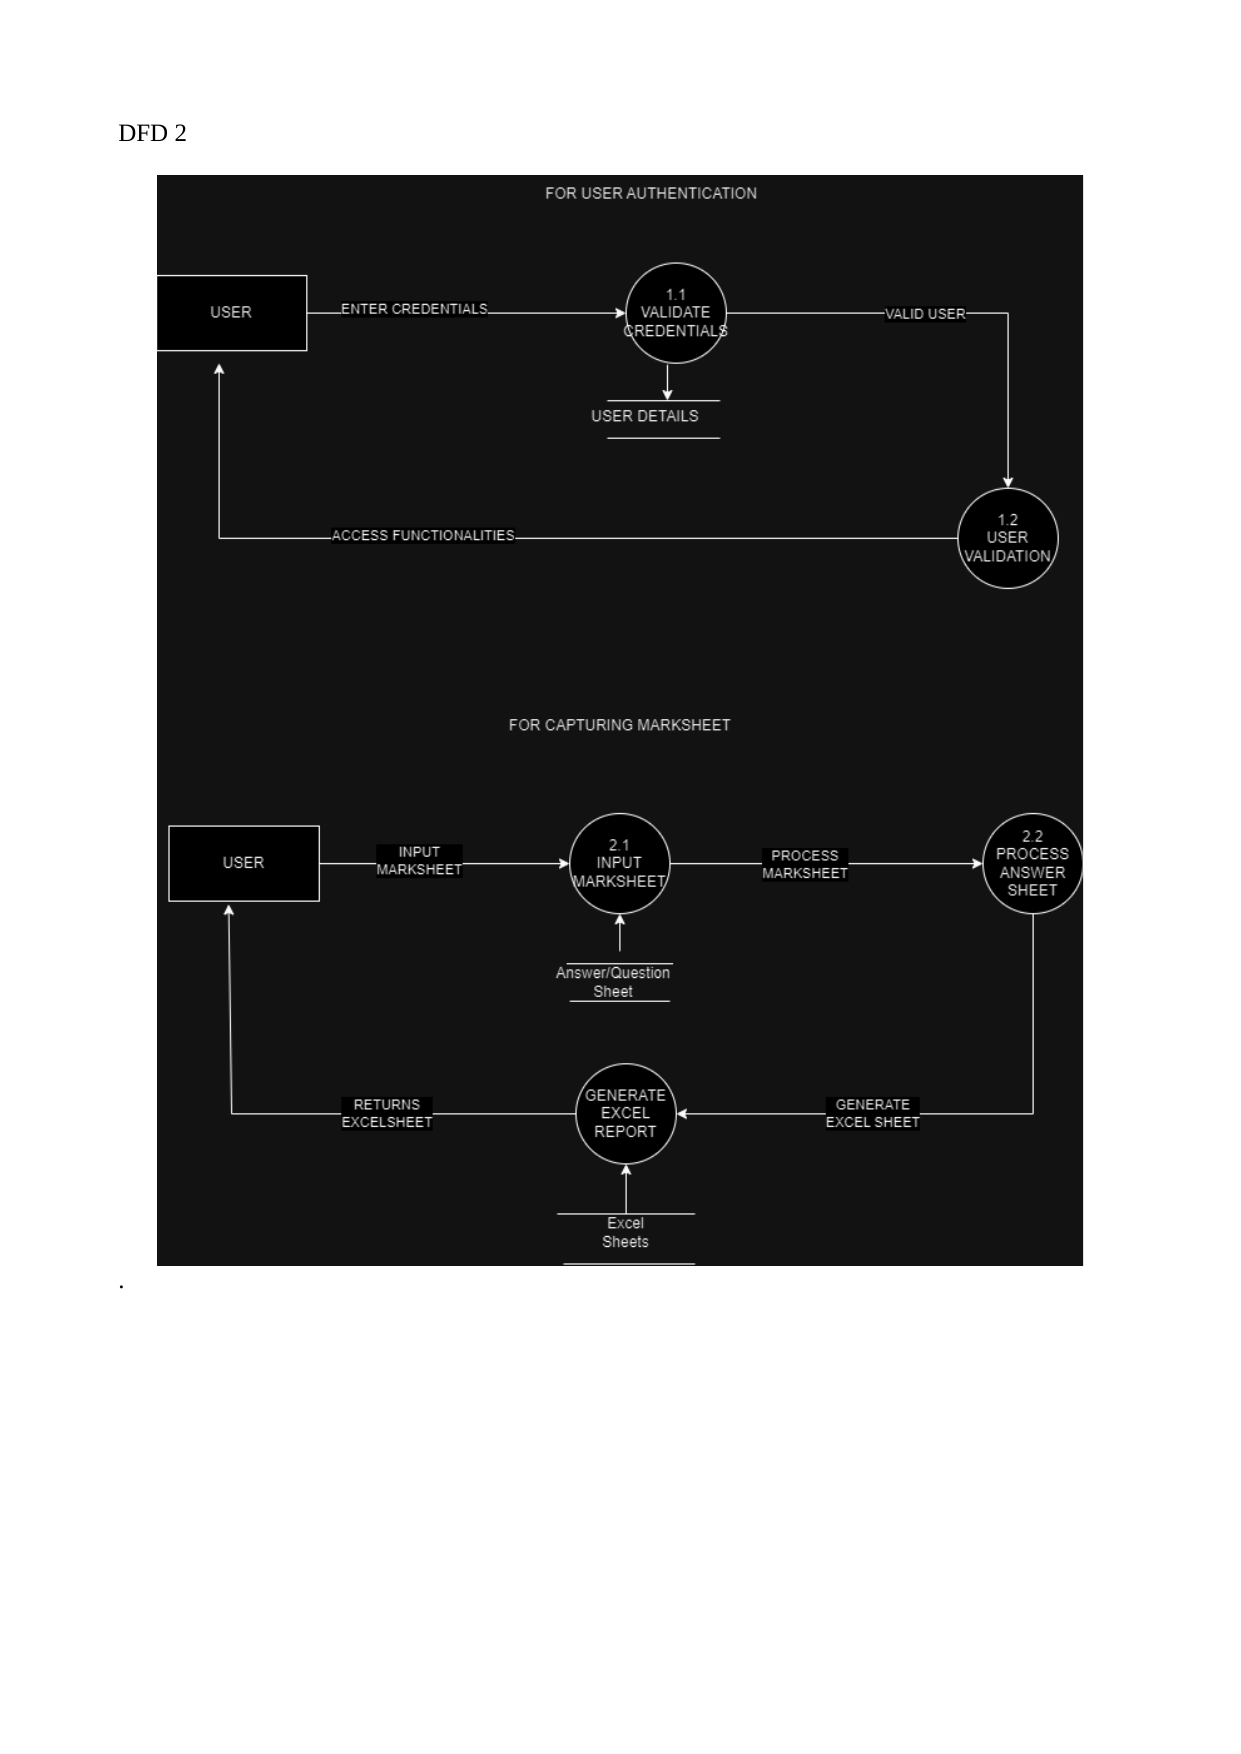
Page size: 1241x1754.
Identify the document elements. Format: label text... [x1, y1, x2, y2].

text DFD 2 [118, 118, 1122, 147]
text . [118, 176, 1122, 1294]
picture [157, 175, 1084, 1266]
